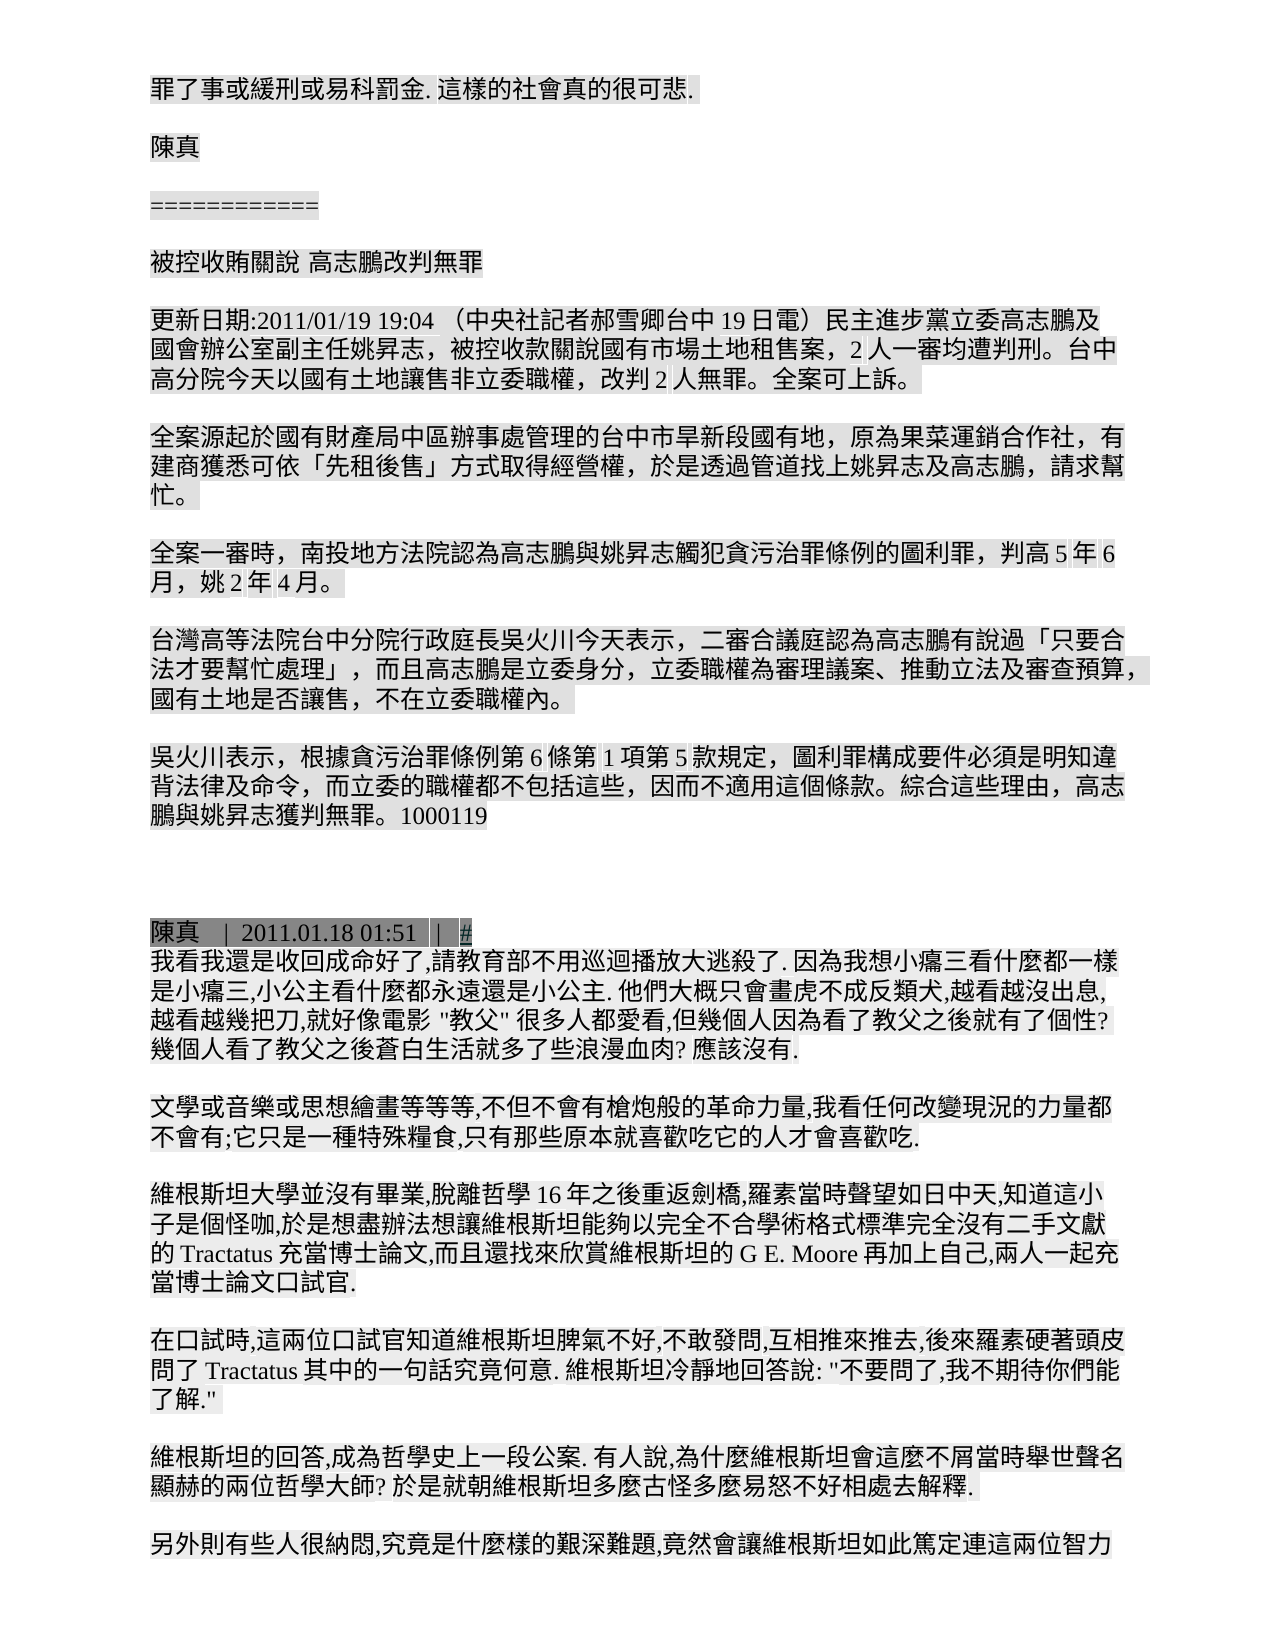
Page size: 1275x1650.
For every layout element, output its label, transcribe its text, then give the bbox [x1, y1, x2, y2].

text 我看我還是收回成命好了,請教育部不用巡迴播放大逃殺了. 因為我想小癟三看什麼都一樣是小癟三,小公主看什麼都永遠還是小公主. 他們大概只會畫虎不成反類犬,越看越沒出息,越看越幾把刀,就好像電影 "教父" 很多人都愛看,但幾個人因為看了教父之後就有了個性? 幾個人看了教父之後蒼白生活就多了些浪漫血肉? 應該沒有. 文學或音樂或思想繪畫等等等,不但不會有槍炮般的革命力量,我看任何改變現況的力量都不會有;它只是一種特殊糧食,只有那些原本就喜歡吃它的人才會喜歡吃. 維根斯坦大學並沒有畢業,脫離哲學16年之後重返劍橋,羅素當時聲望如日中天,知道這小子是個怪咖,於是想盡辦法想讓維根斯坦能夠以完全不合學術格式標準完全沒有二手文獻的Tractatus充當博士論文,而且還找來欣賞維根斯坦的G E. Moore再加上自己,兩人一起充當博士論文口試官. 在口試時,這兩位口試官知道維根斯坦脾氣不好,不敢發問,互相推來推去,後來羅素硬著頭皮問了Tractatus其中的一句話究竟何意. 維根斯坦冷靜地回答說: "不要問了,我不期待你們能了解." 維根斯坦的回答,成為哲學史上一段公案. 有人說,為什麼維根斯坦會這麼不屑當時舉世聲名顯赫的兩位哲學大師? 於是就朝維根斯坦多麼古怪多麼易怒不好相處去解釋. 另外則有些人很納悶,究竟是什麼樣的艱深難題,竟然會讓維根斯坦如此篤定連這兩位智力 [150, 947, 1125, 1559]
text 這些混蛋們往後更可以大方營業了...簡直可以搞成連鎖企業經營. 住在台灣真是幹它媽很可悲的一件事. 十幾年前,我有個病人,一個連自己的家在哪都搞不清的精神病患,半夜躲在西瓜園裏躲外星人的攻擊,被主人抓到後以為是西瓜賊而移送法辦. 沒想到,警察要業績,法官檢察官也要業績,一個根本什麼罪都不成立的案子竟然可以變成強盜罪! 毆打田裏的稻草人,嚇走兩隻麻雀,強奪了一顆還沒熟的小玉西瓜? 真是 "是可忍,孰不可忍"? 於是我硬是以嫌犯之主治醫師的身份,主動跑去衙門當庭喊冤. 經過許多折騰,最後終於讓他由十年重刑改判為一年. 台灣法律對於弱勢者真是可惡到不行,相反地,對於權勢者卻媚態百出,努力脫罪,百般呵護. 除了阿扁之外,各位在台灣幾時看過哪位權勢者真的去坐牢? 當媒體風頭一過,幾乎全是無罪了事或緩刑或易科罰金. 這樣的社會真的很可悲. 陳真 ============ 被控收賄關說 高志鵬改判無罪 更新日期:2011/01/19 19:04 （中央社記者郝雪卿台中19日電）民主進步黨立委高志鵬及國會辦公室副主任姚昇志，被控收款關說國有市場土地租售案，2人一審均遭判刑。台中高分院今天以國有土地讓售非立委職權，改判2人無罪。全案可上訴。 全案源起於國有財產局中區辦事處管理的台中市旱新段國有地，原為果菜運銷合作社，有建商獲悉可依「先租後售」方式取得經營權，於是透過管道找上姚昇志及高志鵬，請求幫忙。 全案一審時，南投地方法院認為高志鵬與姚昇志觸犯貪污治罪條例的圖利罪，判高5年6月，姚2年4月。 台灣高等法院台中分院行政庭長吳火川今天表示，二審合議庭認為高志鵬有說過「只要合法才要幫忙處理」，而且高志鵬是立委身分，立委職權為審理議案、推動立法及審查預算，國有土地是否讓售，不在立委職權內。 吳火川表示，根據貪污治罪條例第6條第1項第5款規定，圖利罪構成要件必須是明知違背法律及命令，而立委的職權都不包括這些，因而不適用這個條款。綜合這些理由，高志鵬與姚昇志獲判無罪。1000119 [150, 75, 1125, 893]
text 陳真 | 2011.01.18 01:51 | # [150, 918, 1125, 947]
